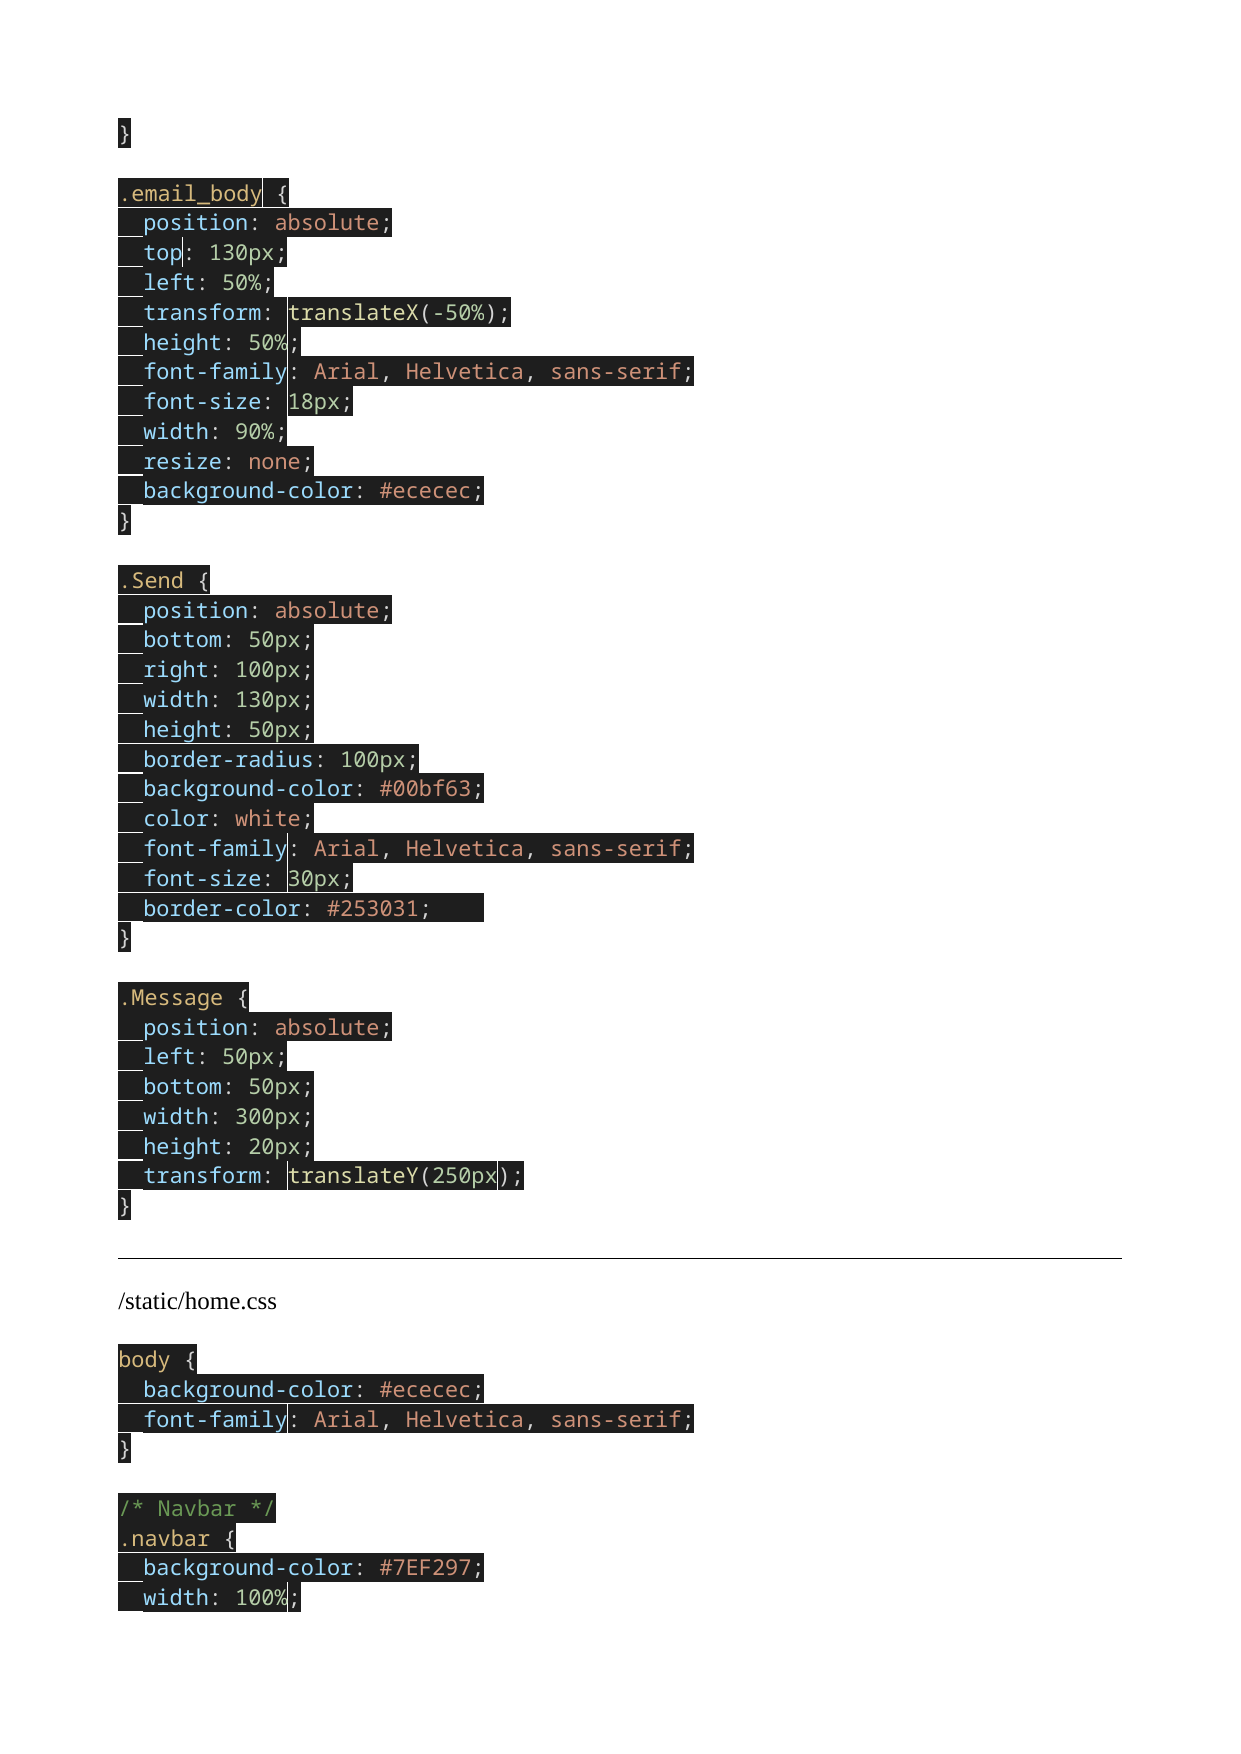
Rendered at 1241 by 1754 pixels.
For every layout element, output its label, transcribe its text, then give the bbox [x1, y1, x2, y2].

text body { [118, 1344, 1122, 1374]
text height: 50%; [118, 327, 1122, 356]
text /* Navbar */ [118, 1493, 1122, 1523]
text } [118, 1190, 1122, 1220]
text } [118, 1433, 1122, 1463]
text bottom: 50px; [118, 1071, 1122, 1101]
text background-color: #7EF297; [118, 1552, 1122, 1582]
text top: 130px; [118, 237, 1122, 267]
text width: 100%; [118, 1582, 1122, 1612]
text border-radius: 100px; [118, 743, 1122, 773]
text .Send { [118, 565, 1122, 594]
text bottom: 50px; [118, 624, 1122, 654]
text height: 20px; [118, 1131, 1122, 1161]
text color: white; [118, 803, 1122, 833]
text } [118, 922, 1122, 952]
text background-color: #00bf63; [118, 773, 1122, 803]
text background-color: #ececec; [118, 476, 1122, 505]
text font-family: Arial, Helvetica, sans-serif; [118, 356, 1122, 386]
text font-size: 18px; [118, 386, 1122, 416]
text position: absolute; [118, 1012, 1122, 1041]
text width: 90%; [118, 416, 1122, 446]
text right: 100px; [118, 654, 1122, 684]
text transform: translateX(-50%); [118, 297, 1122, 327]
text .email_body { [118, 178, 1122, 207]
text font-size: 30px; [118, 863, 1122, 892]
text left: 50px; [118, 1041, 1122, 1071]
text font-family: Arial, Helvetica, sans-serif; [118, 1403, 1122, 1433]
text height: 50px; [118, 714, 1122, 743]
text left: 50%; [118, 267, 1122, 297]
text border-color: #253031; [118, 892, 1122, 922]
text .Message { [118, 982, 1122, 1012]
text width: 300px; [118, 1101, 1122, 1131]
text /static/home.css [118, 1286, 1122, 1315]
text font-family: Arial, Helvetica, sans-serif; [118, 833, 1122, 863]
text position: absolute; [118, 594, 1122, 624]
text transform: translateY(250px); [118, 1161, 1122, 1190]
text resize: none; [118, 446, 1122, 476]
text background-color: #ececec; [118, 1374, 1122, 1403]
text width: 130px; [118, 684, 1122, 714]
text } [118, 505, 1122, 535]
text position: absolute; [118, 207, 1122, 237]
text .navbar { [118, 1523, 1122, 1552]
text } [118, 118, 1122, 148]
